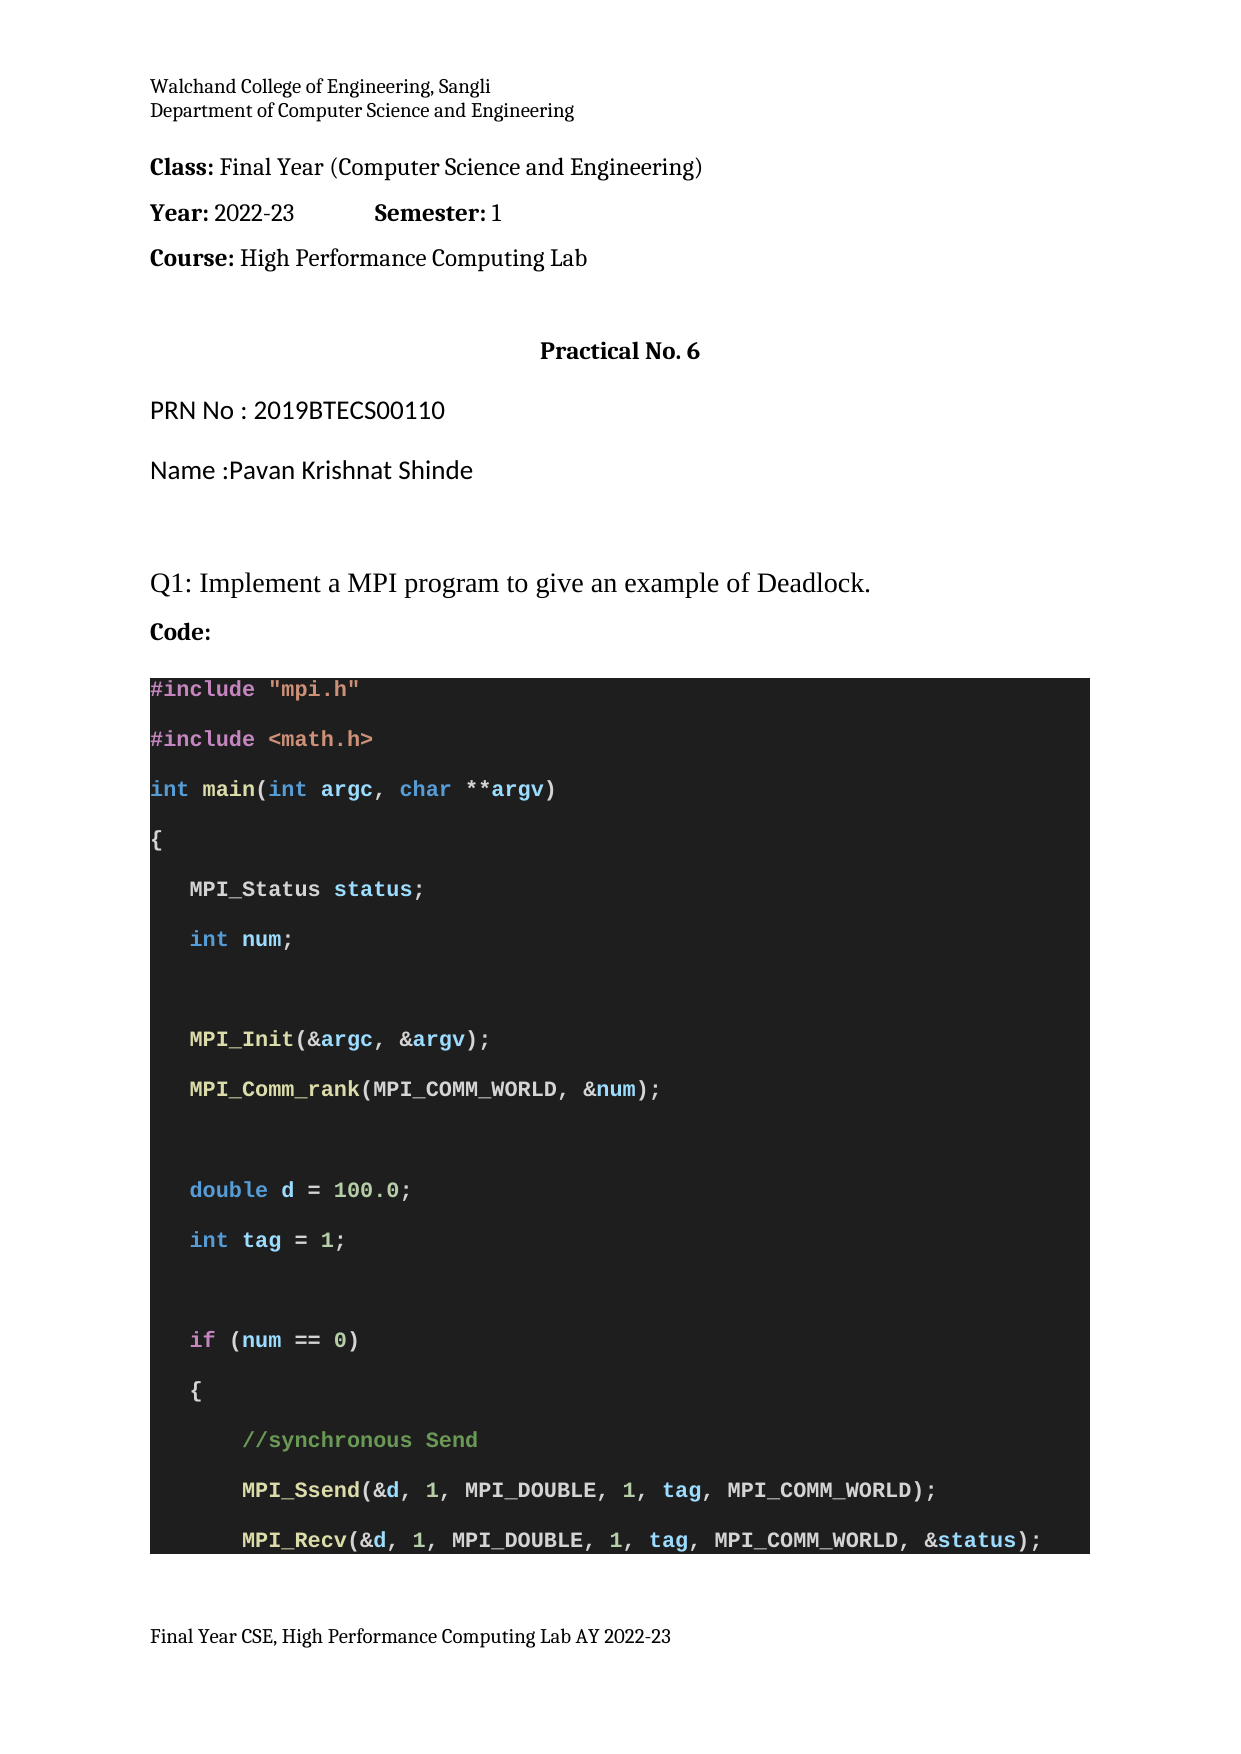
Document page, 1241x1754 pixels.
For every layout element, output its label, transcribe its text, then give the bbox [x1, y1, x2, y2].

text Code: [150, 618, 1090, 647]
text MPI_Ssend(&d, 1, MPI_DOUBLE, 1, tag, MPI_COMM_WORLD); [150, 1479, 1090, 1504]
text MPI_Status status; [150, 878, 1090, 903]
text Year: 2022-23 Semester: 1 [150, 198, 1090, 227]
text #include <math.h> [150, 728, 1090, 753]
text int main(int argc, char **argv) [150, 778, 1090, 803]
text Name :Pavan Krishnat Shinde [150, 453, 1090, 486]
text Practical No. 6 [150, 337, 1090, 366]
text int tag = 1; [150, 1229, 1090, 1254]
text MPI_Comm_rank(MPI_COMM_WORLD, &num); [150, 1078, 1090, 1103]
text int num; [150, 928, 1090, 953]
text if (num == 0) [150, 1329, 1090, 1354]
text MPI_Init(&argc, &argv); [150, 1028, 1090, 1053]
text Q1: Implement a MPI program to give an example of Deadlock. [150, 566, 1090, 599]
text { [150, 828, 1090, 853]
text PRN No : 2019BTECS00110 [150, 393, 1090, 426]
text #include "mpi.h" [150, 678, 1090, 702]
text Class: Final Year (Computer Science and Engineering) [150, 153, 1090, 182]
text { [150, 1379, 1090, 1404]
text Course: High Performance Computing Lab [150, 244, 1090, 273]
text MPI_Recv(&d, 1, MPI_DOUBLE, 1, tag, MPI_COMM_WORLD, &status); [150, 1529, 1090, 1554]
text //synchronous Send [150, 1429, 1090, 1454]
text double d = 100.0; [150, 1179, 1090, 1203]
